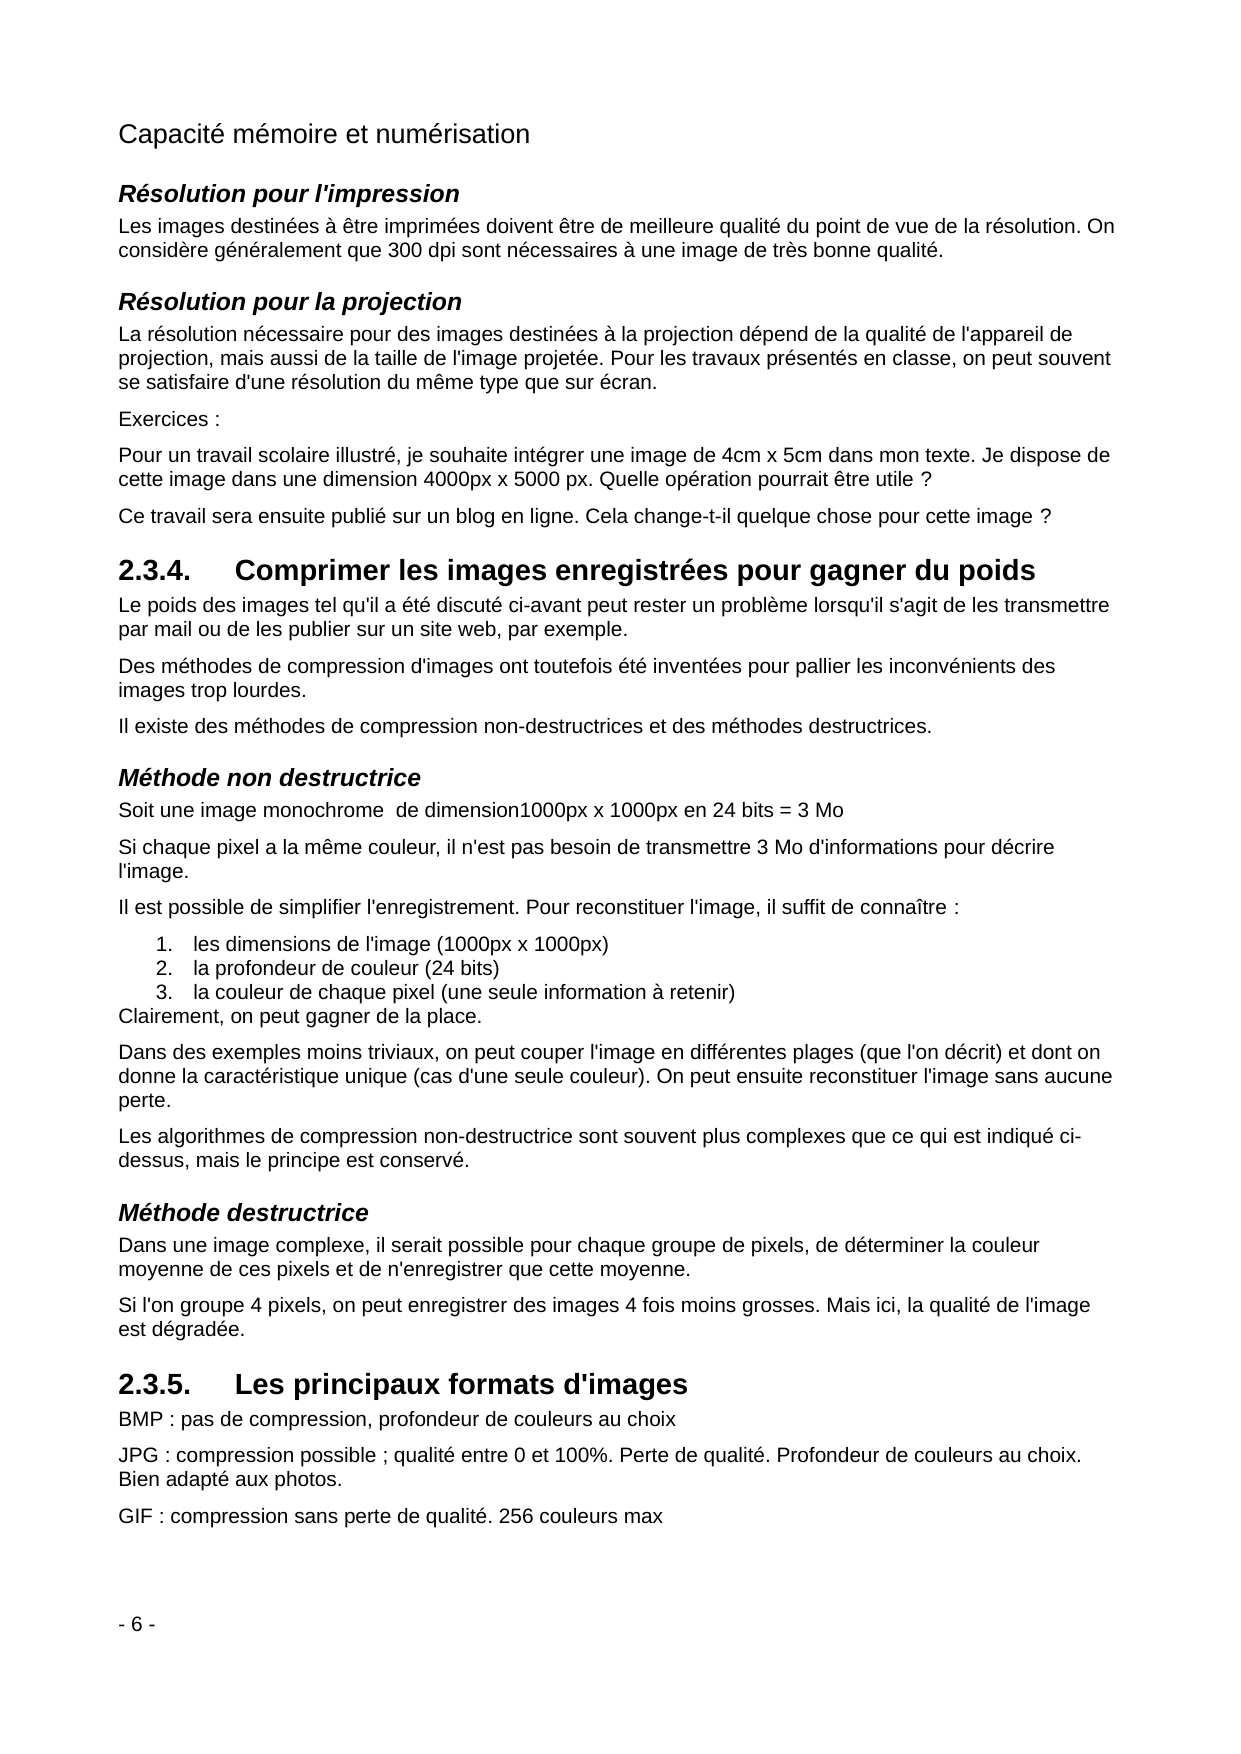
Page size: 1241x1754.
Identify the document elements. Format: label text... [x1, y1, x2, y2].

text Si l'on groupe 4 pixels, on peut enregistrer des images 4 fois moins grosses. Mais ici, la qualité de l'image est dégradée. [118, 1293, 1122, 1341]
text Il est possible de simplifier l'enregistrement. Pour reconstituer l'image, il suffit de connaître : [118, 895, 1122, 919]
text Exercices : [118, 407, 1122, 431]
text Des méthodes de compression d'images ont toutefois été inventées pour pallier les inconvénients des images trop lourdes. [118, 653, 1122, 701]
subtitle Les principaux formats d'images [118, 1367, 1122, 1400]
text Les algorithmes de compression non-destructrice sont souvent plus complexes que ce qui est indiqué ci-dessus, mais le principe est conservé. [118, 1124, 1122, 1172]
text Pour un travail scolaire illustré, je souhaite intégrer une image de 4cm x 5cm dans mon texte. Je dispose de cette image dans une dimension 4000px x 5000 px. Quelle opération pourrait être utile ? [118, 443, 1122, 491]
text Soit une image monochrome de dimension1000px x 1000px en 24 bits = 3 Mo [118, 798, 1122, 822]
subtitle Résolution pour la projection [118, 287, 1122, 316]
text Il existe des méthodes de compression non-destructrices et des méthodes destructrices. [118, 714, 1122, 738]
text La résolution nécessaire pour des images destinées à la projection dépend de la qualité de l'appareil de projection, mais aussi de la taille de l'image projetée. Pour les travaux présentés en classe, on peut souvent se satisfaire d'une résolution du même type que sur écran. [118, 322, 1122, 394]
text Ce travail sera ensuite publié sur un blog en ligne. Cela change-t-il quelque chose pour cette image ? [118, 503, 1122, 527]
subtitle Méthode non destructrice [118, 763, 1122, 792]
text Dans une image complexe, il serait possible pour chaque groupe de pixels, de déterminer la couleur moyenne de ces pixels et de n'enregistrer que cette moyenne. [118, 1233, 1122, 1281]
text GIF : compression sans perte de qualité. 256 couleurs max [118, 1503, 1122, 1527]
list la couleur de chaque pixel (une seule information à retenir) [156, 979, 1122, 1003]
list les dimensions de l'image (1000px x 1000px) [156, 932, 1122, 956]
list la profondeur de couleur (24 bits) [156, 956, 1122, 979]
text Si chaque pixel a la même couleur, il n'est pas besoin de transmettre 3 Mo d'informations pour décrire l'image. [118, 835, 1122, 883]
text Les images destinées à être imprimées doivent être de meilleure qualité du point de vue de la résolution. On considère généralement que 300 dpi sont nécessaires à une image de très bonne qualité. [118, 214, 1122, 262]
text Dans des exemples moins triviaux, on peut couper l'image en différentes plages (que l'on décrit) et dont on donne la caractéristique unique (cas d'une seule couleur). On peut ensuite reconstituer l'image sans aucune perte. [118, 1040, 1122, 1112]
text Le poids des images tel qu'il a été discuté ci-avant peut rester un problème lorsqu'il s'agit de les transmettre par mail ou de les publier sur un site web, par exemple. [118, 593, 1122, 641]
subtitle Comprimer les images enregistrées pour gagner du poids [118, 553, 1122, 587]
text BMP : pas de compression, profondeur de couleurs au choix [118, 1407, 1122, 1431]
subtitle Méthode destructrice [118, 1198, 1122, 1226]
text Clairement, on peut gagner de la place. [118, 1003, 1122, 1027]
subtitle Résolution pour l'impression [118, 179, 1122, 207]
text JPG : compression possible ; qualité entre 0 et 100%. Perte de qualité. Profondeur de couleurs au choix. Bien adapté aux photos. [118, 1443, 1122, 1491]
